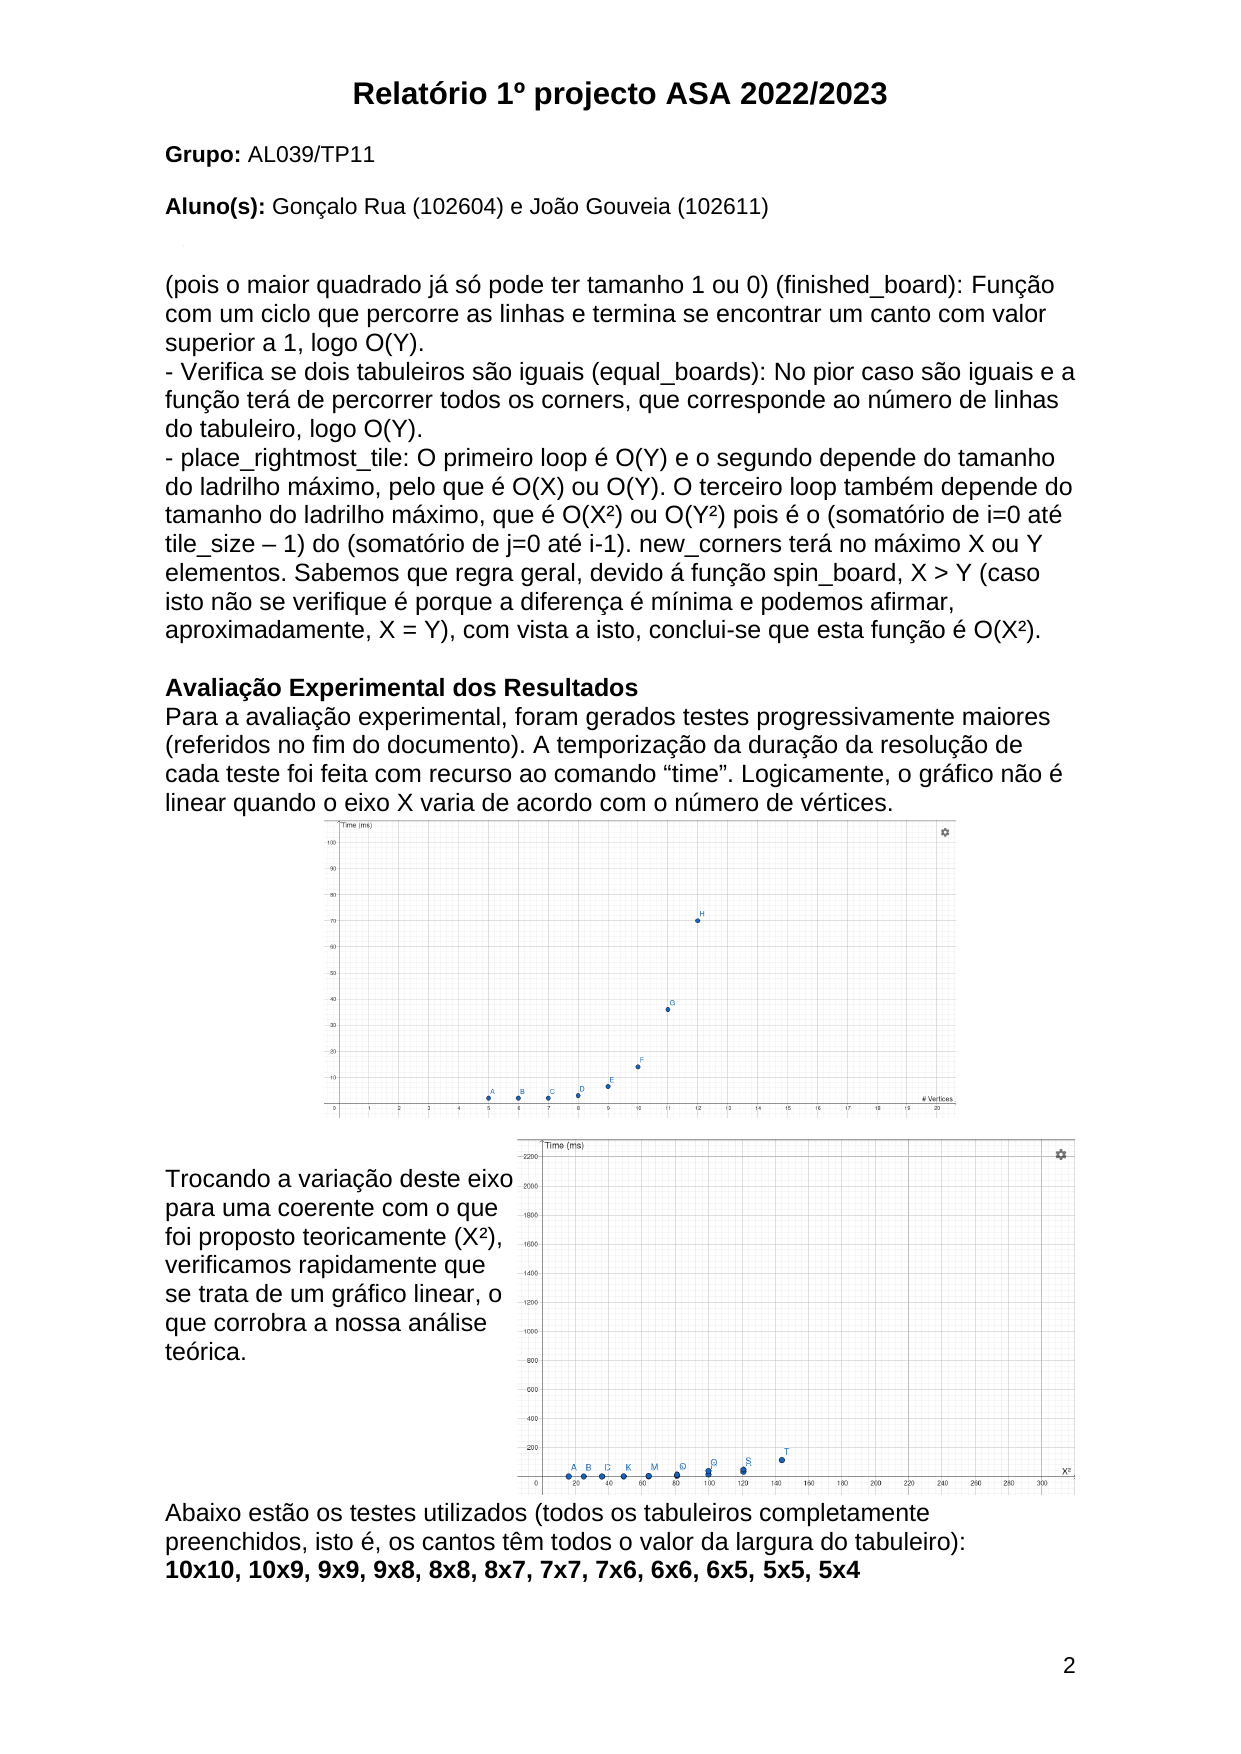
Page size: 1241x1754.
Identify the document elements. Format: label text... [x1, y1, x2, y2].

picture [324, 820, 957, 1118]
subtitle Abaixo estão os testes utilizados (todos os tabuleiros completamente preenchidos, isto é, os cantos têm todos o valor da largura do tabuleiro): 10x10, 10x9, 9x9, 9x8, 8x8, 8x7, 7x7, 7x6, 6x6, 6x5, 5x5, 5x4 [165, 1498, 1076, 1584]
picture [517, 1139, 1076, 1495]
subtitle (pois o maior quadrado já só pode ter tamanho 1 ou 0) (finished_board): Função com um ciclo que percorre as linhas e termina se encontrar um canto com valor superior a 1, logo O(Y). - Verifica se dois tabuleiros são iguais (equal_boards): No pior caso são iguais e a função terá de percorrer todos os corners, que corresponde ao número de linhas do tabuleiro, logo O(Y). - place_rightmost_tile: O primeiro loop é O(Y) e o segundo depende do tamanho do ladrilho máximo, pelo que é O(X) ou O(Y). O terceiro loop também depende do tamanho do ladrilho máximo, que é O(X²) ou O(Y²) pois é o (somatório de i=0 até tile_size – 1) do (somatório de j=0 até i-1). new_corners terá no máximo X ou Y elementos. Sabemos que regra geral, devido á função spin_board, X > Y (caso isto não se verifique é porque a diferença é mínima e podemos afirmar, aproximadamente, X = Y), com vista a isto, conclui-se que esta função é O(X²). Avaliação Experimental dos Resultados Para a avaliação experimental, foram gerados testes progressivamente maiores (referidos no fim do documento). A temporização da duração da resolução de cada teste foi feita com recurso ao comando “time”. Logicamente, o gráfico não é linear quando o eixo X varia de acordo com o número de vértices. [165, 270, 1076, 817]
subtitle Trocando a variação deste eixo para uma coerente com o que foi proposto teoricamente (X²), verificamos rapidamente que se trata de um gráfico linear, o que corrobra a nossa análise teórica. [165, 1164, 517, 1365]
